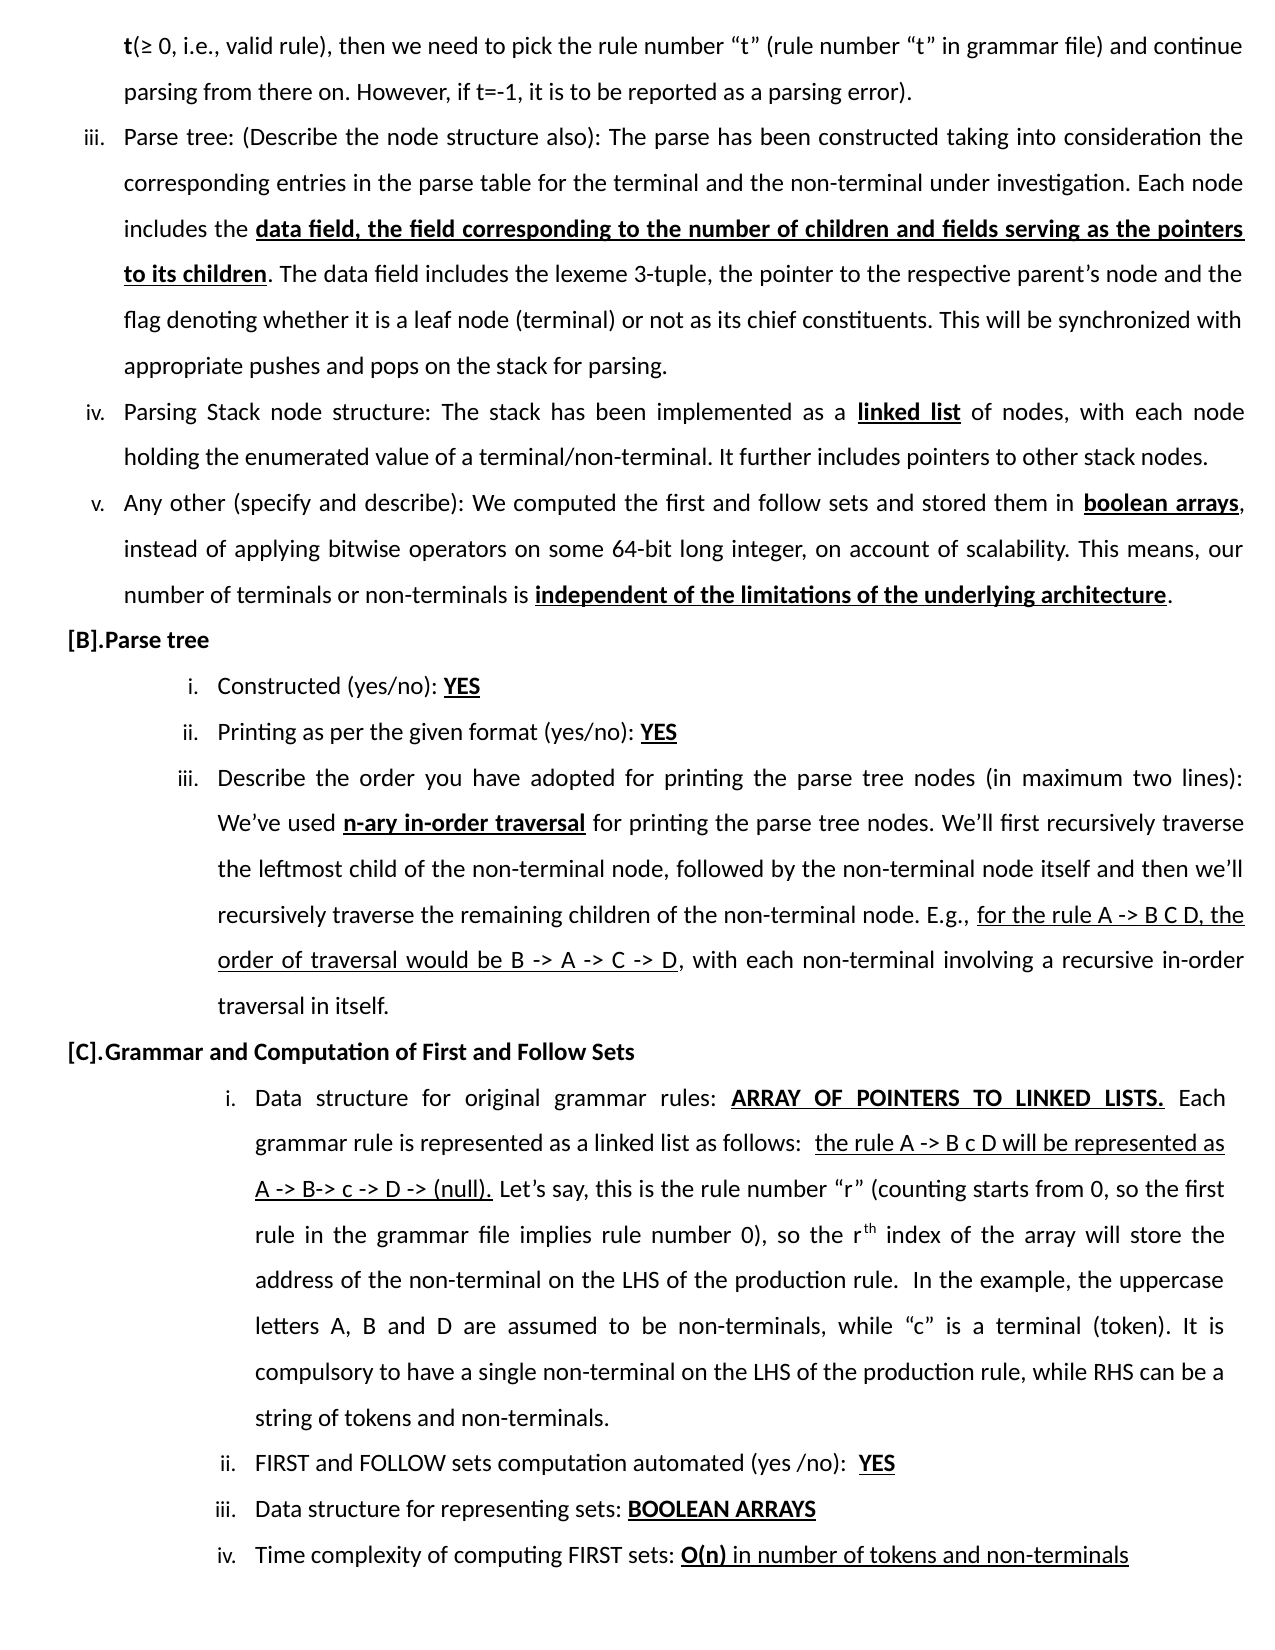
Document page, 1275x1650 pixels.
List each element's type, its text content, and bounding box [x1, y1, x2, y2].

list Grammar and Computation of First and Follow Sets [67, 1036, 1245, 1067]
list Data structure for representing sets: BOOLEAN ARRAYS [236, 1493, 1245, 1524]
list Constructed (yes/no): YES [199, 670, 1245, 701]
list Any other (specify and describe): We computed the first and follow sets and stored them in boolean arrays, instead of applying bitwise operators on some 64-bit long integer, on account of scalability. This means, our number of terminals or non-terminals is independent of the limitations of the underlying architecture. [105, 487, 1245, 609]
list Parsing Stack node structure: The stack has been implemented as a linked list of nodes, with each node holding the enumerated value of a terminal/non-terminal. It further includes pointers to other stack nodes. [105, 396, 1245, 472]
list FIRST and FOLLOW sets computation automated (yes /no): YES [236, 1448, 1245, 1478]
list Parse tree [67, 624, 1245, 655]
list Printing as per the given format (yes/no): YES [199, 716, 1245, 746]
list Data structure for original grammar rules: ARRAY OF POINTERS TO LINKED LISTS. Each grammar rule is represented as a linked list as follows: the rule A -> B c D will be represented as A -> B-> c -> D -> (null). Let’s say, this is the rule number “r” (counting starts from 0, so the first rule in the grammar file implies rule number 0), so the rth index of the array will store the address of the non-terminal on the LHS of the production rule. In the example, the uppercase letters A, B and D are assumed to be non-terminals, while “c” is a terminal (token). It is compulsory to have a single non-terminal on the LHS of the production rule, while RHS can be a string of tokens and non-terminals. [236, 1082, 1226, 1432]
list t(≥ 0, i.e., valid rule), then we need to pick the rule number “t” (rule number “t” in grammar file) and continue parsing from there on. However, if t=-1, it is to be reported as a parsing error). [105, 30, 1245, 106]
list Parse tree: (Describe the node structure also): The parse has been constructed taking into consideration the corresponding entries in the parse table for the terminal and the non-terminal under investigation. Each node includes the data field, the field corresponding to the number of children and fields serving as the pointers to its children. The data field includes the lexeme 3-tuple, the pointer to the respective parent’s node and the flag denoting whether it is a leaf node (terminal) or not as its chief constituents. This will be synchronized with appropriate pushes and pops on the stack for parsing. [105, 121, 1245, 381]
list Time complexity of computing FIRST sets: O(n) in number of tokens and non-terminals [236, 1539, 1245, 1569]
list Describe the order you have adopted for printing the parse tree nodes (in maximum two lines): We’ve used n-ary in-order traversal for printing the parse tree nodes. We’ll first recursively traverse the leftmost child of the non-terminal node, followed by the non-terminal node itself and then we’ll recursively traverse the remaining children of the non-terminal node. E.g., for the rule A -> B C D, the order of traversal would be B -> A -> C -> D, with each non-terminal involving a recursive in-order traversal in itself. [199, 762, 1245, 1021]
